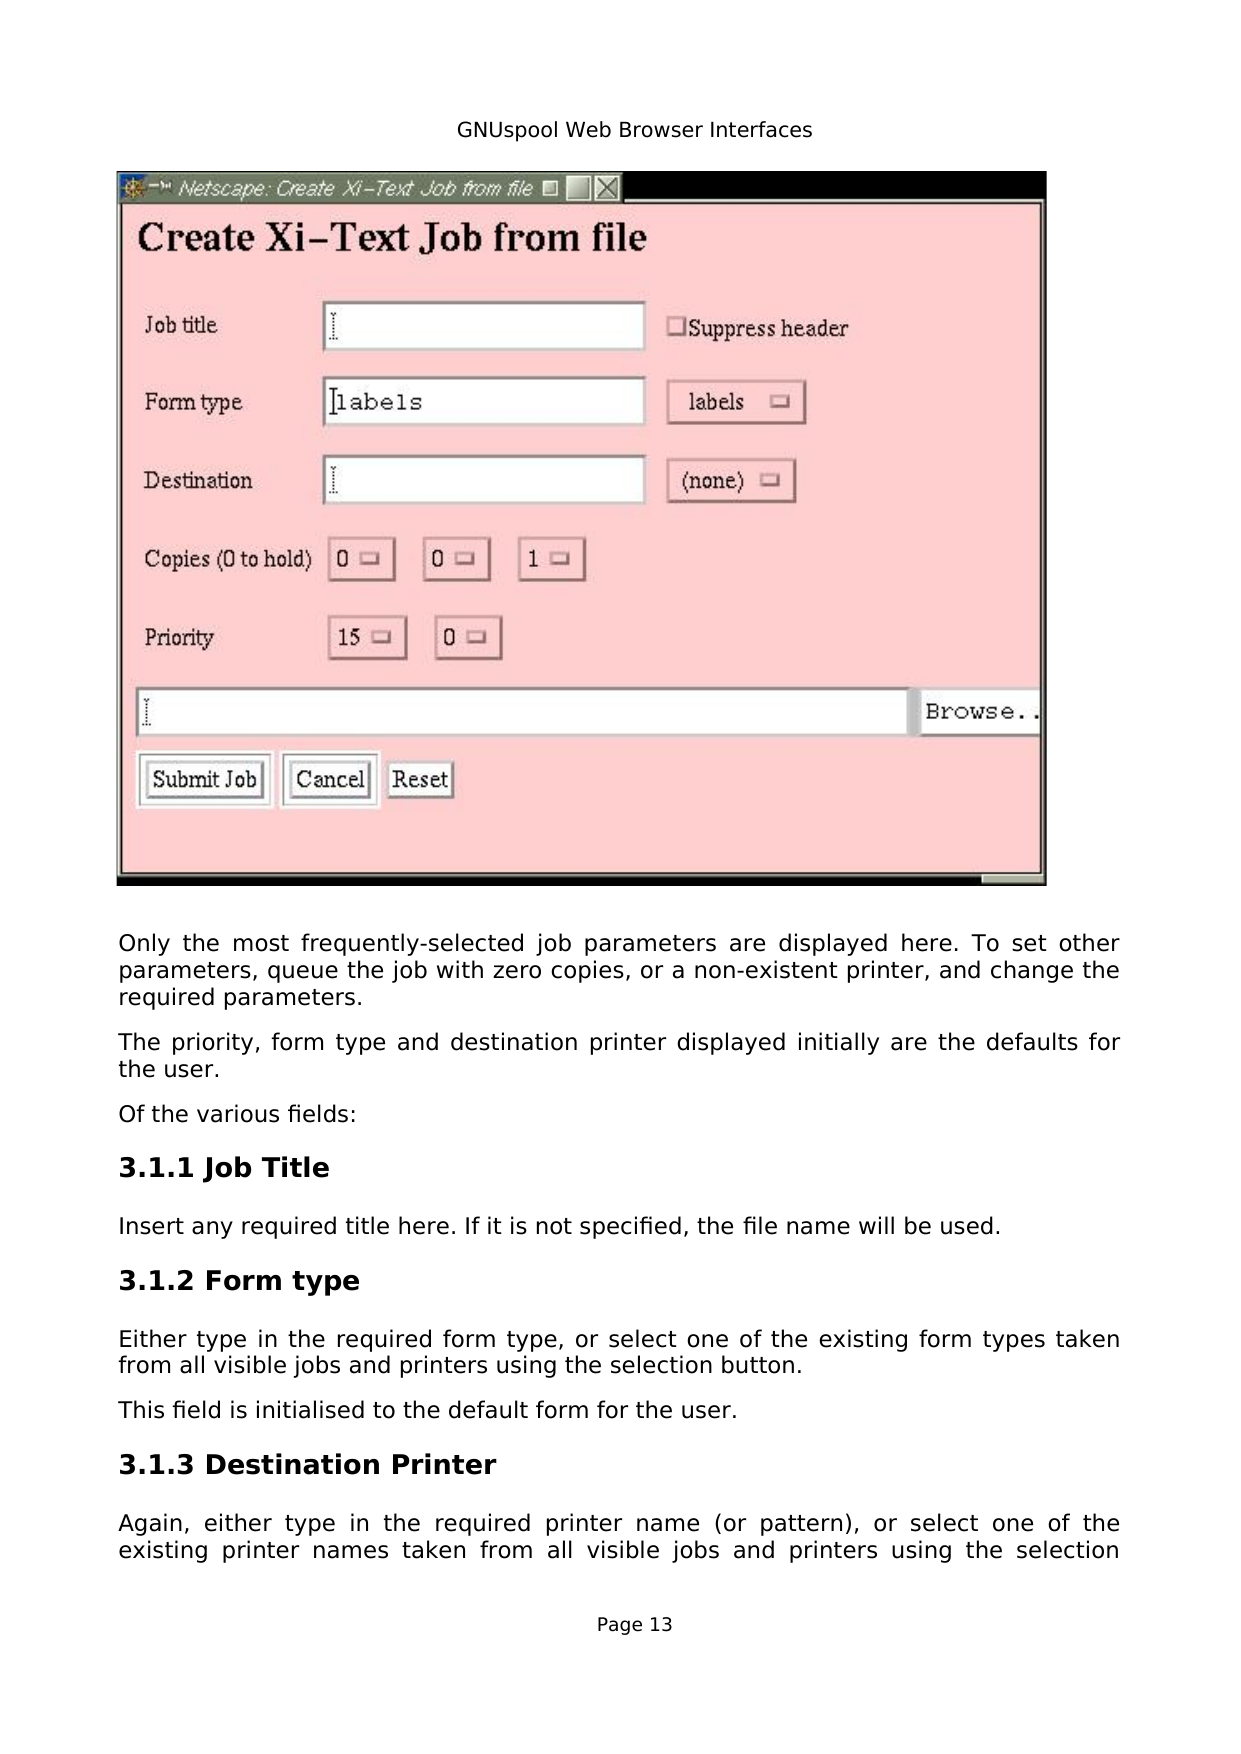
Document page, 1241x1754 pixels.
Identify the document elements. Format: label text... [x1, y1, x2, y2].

text Of the various fields: [118, 1101, 1122, 1128]
subtitle Destination Printer [118, 1449, 1122, 1481]
text Only the most frequently-selected job parameters are displayed here. To set other parameters, queue the job with zero copies, or a non-existent printer, and change the required parameters. [118, 930, 1122, 1011]
text Either type in the required form type, or select one of the existing form types taken from all visible jobs and printers using the selection button. [118, 1326, 1122, 1379]
text Insert any required title here. If it is not specified, the file name will be used. [118, 1213, 1122, 1240]
picture [116, 171, 1047, 886]
text This field is initialised to the default form for the user. [118, 1398, 1122, 1424]
text Again, either type in the required printer name (or pattern), or select one of the existing printer names taken from all visible jobs and printers using the selection [118, 1510, 1122, 1564]
subtitle Job Title [118, 1153, 1122, 1184]
text The priority, form type and destination printer displayed initially are the defaults for the user. [118, 1029, 1122, 1082]
subtitle Form type [118, 1265, 1122, 1296]
